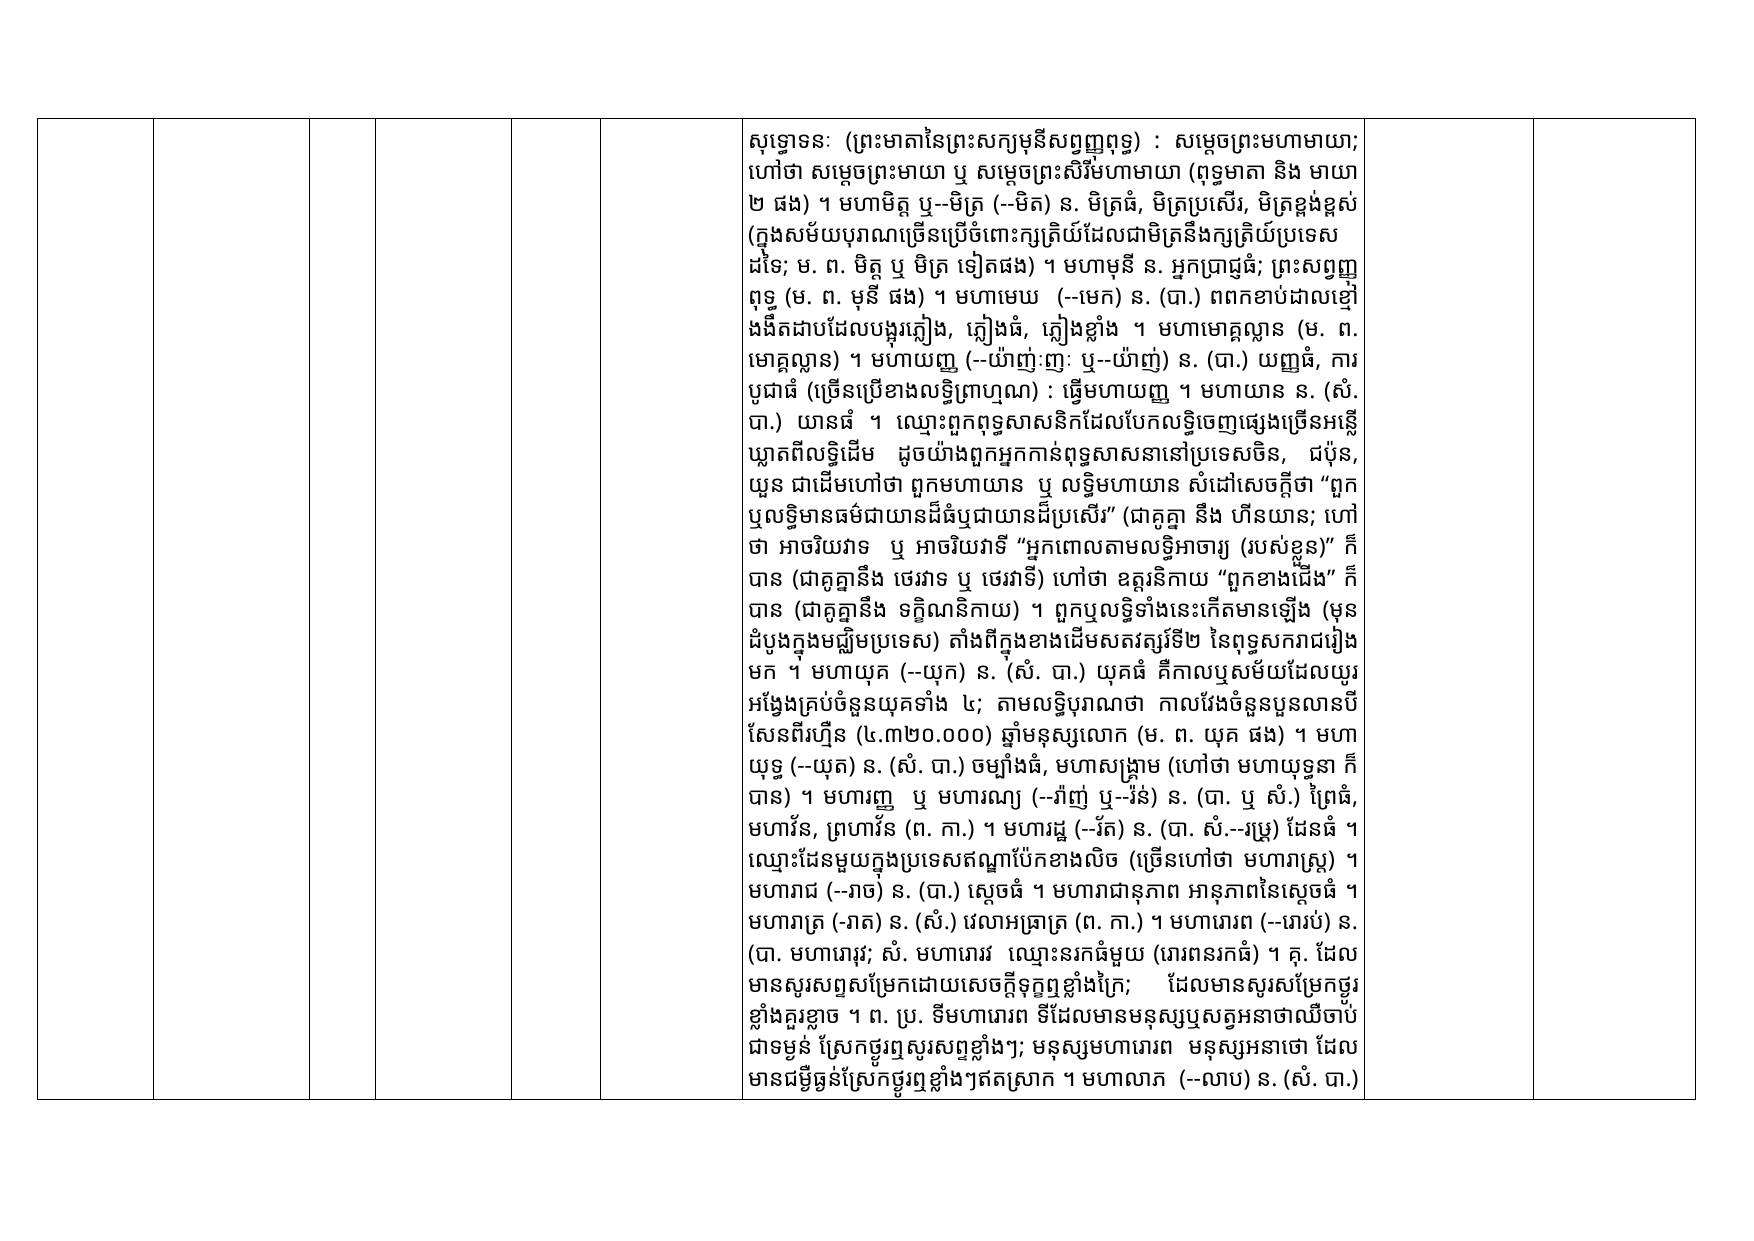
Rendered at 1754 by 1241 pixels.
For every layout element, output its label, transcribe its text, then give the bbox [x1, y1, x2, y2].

table_cell មហា​ត្ម័ន មហា​ត្រកូល មហា​ថេរ មហា​ទក្សា មហា​ទាន មហា​ទុក្ខ មហា​ទុរគត មហា​ទុរភិក្ស មហា​ទេព មហា​ទ្វីប មហា​ធានី មហា​នគរ មហា​នទី មហា​នរក មហា​នាគ មហា​និកាយ មហានុភាព មហា​បណ្ឌិត មហា​ព្រឹថពី មហា​ផល មហា​ពន មហា​ពិធី មហា​ពេទ្យ មហា​ពោធិ មហា​ពោធិ​ស្ថាន មហា​ព្រហ្ម មហា​ព្រហ្ម​មុនី មហា​ភិនិស្រ្កម មហា​ភូត មហា​មគ្គ មហា​មន្រ្តី មហា​មាត្រ មហា​មាយា មហា​មិត្ត មហា​មុនី មហា​មេឃ មហា​មោគ្គល្លាន មហា​យញ្ញ មហា​យាន មហា​យុគ មហា​យុទ្ធ មហា​រញ្ញ មហា​រដ្ឋ មហា​រាជ មហា​រាជានុភាព មហា​រាត្រ មហា​រោរព មហា​លាភ មហា​វគ្គ មហា​វ័ន មហា​វិថី មហា​វិទ្យាល័យ មហា​វិមល​ធម្ម មហា​វិហារ មហា​វីរិយៈ មហា​សករាជ មហា​សក្ការៈ មហា​សង្ក្រាន្ត មហា​សង្គ្រាម មហា​សង្ឃ​រាជ មហា​សត្ត មហា​សត្រូវ មហា​សន្និបាត មហា​សមាគម មហា​សមុទ្ទ មហា​សម្មត​រាជ មហា​សារីបុត្ត មហា​សាល មហា​សាលា មហាសាវក មហា​សេដ្ឋី មហា​សេវ័ក មហា​ស្រណុក មហា​អមាត្យ មហា​អវីចី មហា​ឥសី មហា​ឧបរាជ មហា​ឫសី មហា​ថេរ មហា​ទាន មហា​មុនី មហា​រាជ មហា​វ័ន មហា​សាលា មហា​កច្ចាយនៈ មហា​ករុណា មហា​កវី មហា​កាព្យ មហា​កោលាហល មហា​ក្សត្រ មហា​ក្សត្រាធិ​រាជ មហា​ក្សត្រិយ៍ មហា​ក្សត្រិយ​វង្ស​ មហា​គាម​ភោជក មហា​គ្រាម មហា​ចក្រពត្តិ មហា​ចោរ មហា​ជន មហា​ជាតក៍ [1534, 119, 1695, 1098]
table_cell [154, 119, 309, 1098]
table_cell [512, 119, 600, 1098]
table_cell [601, 119, 742, 1098]
table_cell [310, 119, 375, 1098]
table_cell [376, 119, 511, 1098]
table_cell [1365, 119, 1533, 1098]
table_cell [38, 119, 153, 1098]
table_cell (មហត៑, មហន៑្ត; មហន្ត > មហា) ធំ; ច្រើន; ប្រសើរ; សម្បើម; ខ្លាំង...។ គុណ​នាម​នេះ​សម្រាប់​ប្រើ​ជា​បទ​សមាស​រៀង​ជា​ខាង​ដើម​នៃ​សព្ទ​ដទៃ, ប្រើ​បាន​ជា​អនេក​រាប់​ពុំ​អស់, ដូច​ជា : មហា​ថេរ ព្រះ​ថេរៈ​ធំ; មហា​ទាន ទាន​ធំ; មហា​មុនី អ្នក​ប្រាជ្ញ​ធំ; មហា​រាជ ស្ដេច​ធំ; មហា​វ័ន ព្រៃ​ធំ; មហា​សាលា សាលា​ធំ​ជាដើម ។ សូម្បី​ភាសា​ខ្មែរ​ក៏​អាច​ប្រើ​សព្ទ មហា នេះ​ផ្សំ​ចូល​ជា​បទ​សមាស​បាន​ខ្លះ (តាម​ទម្លាប់​ប្រើ), ដូច​ជា : មហា​កម្ជិល ខ្ជិល​ធំ, ដែល​ខ្ជិល​ខ្លាំង; មហា​ក្រ ដែល​ក្រ​ខ្លាំង, ដែល​ក្រ​ក្រៃ​ពេក; មហា​ខូច ខូច​ធំ, ដែល​ខូច​បណ្ដាច់; មហា​គំរក់ គំរក់​បំផុត: មហា​ទូលាយ ទូលាយ​ពន់​ពេក; មហា​ប្រសើរ; ប្រសើរ​ក្រៃ​ពេក; មហា​ព្រើល ព្រើល​ធំ, ព្រើល​ខ្លាំង; មហា​រពឹស របឹស​ណាស់; មហា​លំបាក លំបាក​ខ្លាំង; មហា​ល្មោភ ល្មោភ​ក្រៃ​ពេក, ល្មោភ​ខ្លាំង; មហា​កំណត់ អំណត់​ខ្លាំង, ដែល​អត់​ឃ្លាន​ខ្លាំង​ណាស់ ឬ​ដែល​ប៉ិន​អត់​ទ្រាំ​ពេក; មហា​អំណាច អំណាច​ធំ, ដែល​មាន​អំណាច​ច្រើន​ជាដើម (ពាក្យ​ក្រៅ​ពី​នេះ​ដែល​ភ្ជាប់ មហា នៅ​ខាង​ដើម​ទាំង​ប៉ុន្មាន​ដូច​មាន​ត​រៀង​តាម​លំដាប់​អក្សរ​ទៅ) ។ មហា​កច្ចាយនៈ (មៈហា​ក័ចចាយ៉ៈន៉ៈ) ន. (បា.) នាម​ព្រះ​មហា​ថេរ​មួយ​អង្គ​ក្នុង​ពុទ្ធ​សម័យ (រាប់​ចូល​ក្នុង​ពួក​អសីតិ​មហា​សាវ័ក, ព្រះ​សម្មាសម្ពុទ្ធ​ទ្រង់​លើក​សរសើរ​ថា ជា​អ្នក​ប៉ិន​ប្រសប់​ខាង​ការ​សម្ដែង​សេចក្ដី​សង្ខេប​ឲ្យ​ពិស្ដារ​ទូលាយ​បាន) ។ មាន​ព្រះ​មហា​ថេរ​មួយ​អង្គ​ផ្សេង​ទៀត​មាន​នាម​ថា មហា​កច្ចាយនៈ ដែរ កើត​នៅ​ក្នុង​ក្រុង មថុរា រដ្ឋ​សុរសេន (ប្រទេស​ឥណ្ឌា​ខាង​ត្បូង ដែល​ហៅ​ថា រដ្ឋ​អវន្តិ ក្នុង​សម័យ​បុរាណ) ព្រះ​មហា​កច្ចាយនត្ថេរ​អង្គ​នេះ​បាន​តែង​វេយ្យាករណ៍​ជា​ភាសា​បាលី​មួយ​គម្ពីរ​ឈ្មោះ មូល​កច្ចាយន ព្រម​ទាំង​មេ​សូត្រ​ជា​គោល​ផង​ហៅ​ថា កច្ចាយន​សូត្រ ក្នុង​ពុទ្ធ​សតវត្សរ៍​ទី​១១ គ្រិស្ត​សតវត្សរ៍​ទី​៦, ជា​វេយ្យាករណ៍​បាលី​ចាស់​ជាង​វេយ្យាករណ៍​បាលី​ឯ​ទៀត, សម្រាប់​ឲ្យ​កុលបុត្រ​រៀន​សូត្រ​រហូត​មក​ដល់​សម័យ​យើង​សព្វ​ថ្ងៃ​នេះ ។ មហា​ករុណា (--កៈ--) ន. (សំ. បា.) សេចក្ដី​អាណិត​ធំ​ឬ​ច្រើន​គឺ​អាណិត​ចំពោះ​សព្វ​សត្វ​មិន​រើស​មុខ ចង់​ឲ្យ​រួច​ចាក​ទុក្ខ​ភ័យ​ទាំងអស់​គ្នា (ករុណា​របស់​ព្រះ​សព្វញ្ញុពុទ្ធ) ។ មហា​កវី (--កៈវ៉ី) ន. (សំ. បា.--កវិ) អ្នក​ប្រាជ្ញ​ធំ, អ្នក​ប្រាជ្ញ​ធំ​ខាង​ការ​តែង​កាព្យ​ ។ មហា​កាព្យ (--កាប) ន. (បា.; សំ.--កាវ្យ ឬ--កាព្យ ក៏​មាន​ខ្លះ) កាព្យ​ធំ គឺ​កាព្យ​ដែល​មាន​ដំណើរ​សេចក្ដី​ពិស្ដារ​វែង ។ មហា​កោលាហល (--កោល៉ាហល់) ន. (សំ. បា.) កោលាហល​ធំ គឺ​សូរ​សព្ទ​គឹកកង​រំពង​ខ្លាំង, ការ​ផ្អើល​ជ្រួល​ជ្រើម​បញ្ចេញ​សូរ​សព្ទ​កង​រំពង​ខ្លាំង ។ មហា​ក្សត្រ (--ក្ស័ត) ន. (សំ.) ក្សត្រ​ធំ, ក្សត្រិយ៍​ប្រសើរ; បើ​ស្ត្រី​ជា មហា​ក្សត្រី ឬ មហា​ក្សត្រិយានី ។ មហា​ក្សត្រាធិរាជ ព្រះ​រាជា​ដែល​ក្រៃលែង​ជាង​ពួក​មហា​ក្សត្រ​ឬ​ស្ដេច​ដែល​ជា​ចម្បង​ក្នុង​ពួក​មហា​ក្សត្រ ។ មហា​ក្សត្រិយ៍ (-ក្ស័ត) ន. (សំ.--ក្សត្រិយ; បា. ខត្តិយ) ដូច​គ្នា​នឹង មហា​ក្សត្រ ដែរ ។ មហា​ក្សត្រិយ​វង្ស ឬ--ខត្តិយ​វង្ស វង្ស​មហា​ក្សត្រិយ៍; ដែល​ជា​ពូជ​ពង្ស​នៃ​មហា​ក្សត្រិយ៍ (ច្រើន​ប្រើ​ជា​គោរម្យ​ព្រះ​នាម​នៃ​ក្សត្រិយ៍​ទ្រង់​រាជ្យ) ។ មហា​គាម​ភោជក (--គាមៈភោជៈកៈ ឬ--ជក់) ន. (បា.) អភិបាល​ស្រុក; ហៅ​ជា សំ. ថា មហា​គ្រាម​ភោជក ក៏​បាន (ម. ព. គាម​ភោជក និង គ្រាម​ភោជក ផង) ។ មហា​គ្រាម ន. (សំ.; បា. --គាម) ស្រុក​ធំ ។ មហា​ចក្រពត្តិ (--ច័កក្រៈព័ត) ន. (សំ.--ចក្រវរ្តិន៑; បា. ចក្កវត្តិ) ស្ដេច​ចក្រពត្តិ​ធំ; ហៅ​ថា មហា​ចក្រពត្តិ​រាជ ឬ​ហៅខ្លី​ត្រឹមតែ មហា​ចក្រ ក៏​មាន, គេ​ច្រើន​និយាយ​ថា សម្បត្តិ​មហា​ចក្រ (ម. ព. ចក្រពត្តិ ផង) ។ មហា​ចោរ (--ចោ) ន. (បា.; សំ.--ចៅរ) ចោរ​ធំ ។ មហា​ជន (--ជន់) ន. (បា.) ជន​ច្រើន, ពួក​មនុស្ស​ច្រើន, ប្រជាជន ។ មហា​ជាតក៍ (--ជាត) ន. (សំ. បា.--ជាតក) ជាតក​ធំ; ឈ្មោះ​គម្ពីរ​ជាតក​មួយ​ខាង​ពុទ្ធ​សាសនា​សម្ដែង​រឿងរ៉ាវ​ព្រះ​វេស្សន្តរ...; ពួក​ពុទ្ធ​សាសនិក​ជន​រាប់​អាន​ណាស់, ច្រើន​និមន្ត​ភិក្ខុ​សាមណេរ​ទេស្នា តាម​កាល​រដូវ​រៀងរាល់​ឆ្នាំ​មិន​សូវ​ដែល​ខាន (ហៅ​ថា មហា​ជាតិ ឬ មហា​វេស្សន្តរ​ជាតក ក៏​បាន) ។ មហា​ត្ម័ន ឬ មហា​ត្មា ន. (សំ. មហាត្មន៑ < មហត៑ + អាត្មន៑; បា. មហាត្ត < មហន្ត + អត្ត ) ចិត្ត​ដ៏​ប្រសើរ, ចិត្ត​ទូលាយ, ចិត្ត​ឱបអរ​សាទរ ។ អ្នក​ដែល​មាន​ចិត្ត​ជា​បុណ្យ, ដែល​មាន​ចិត្ត​ឱបអរ​សាទរ​ក្នុង​ដំណើរ​ចង់​ឲ្យ​អ្នក​ទាំងពួង​បាន​សេចក្ដី​សុខ (អ្នក​ប្រាជ្ញ​ខាង​ផ្លូវ​ទូន្មាន​ចិត្ត, ហាត់​ចិត្ត; ច្រើន​ហៅ​សំដៅ​មហា​ឫសី, យោគី ឬ​ព្រះ​អរហន្ត) ។ មហា​ត្រកូល ន. (បា. មហា​កុល) ត្រកូល​ធំ, ពូជ​វង្ស​ខ្ពង់ខ្ពស់ (ម. ព. ត្រកូល ផង) ។ មហា​ថេរ (ថេរ៉ៈ ឬ --ថែ) ន. (បា.) ថេរៈ​ធំ, ព្រះ​ថេរៈ​ធំ; បើ​ភិក្ខុនី​ជា​មហា​ថេរី “ថេរី​ធំ” (ម. ព. ថេរៈ ន.) ។ មហា​ទក្សា ឈ្មោះ​ក្បួន​ហោរ​មួយ​បែប និយាយ​ពី​ថ្ងៃ​កំណើត​មនុស្ស​ជាដើម ។ មហា​ទាន ន. (បា.) ទាន​ធំ (អំណោយ​ធំ) : ព្រះ​វេស្សន្តរ​ទ្រង់​បាន​បំពេញ​មហា​ទាន​ធំ​ៗ​ជា​អស្ចារ្យ ។ មហា​ទុក្ខ (--ទុក) ន. (បា.) ទុក្ខ​ធំ, ទុក្ខ​ខ្លាំង ។ មហា​ទុរគត ឬ--ទុគ៌ត ន. អ្នក​ដែល​ក្រីក្រ​លំបាក​ខ្លាំង​ (ម. ព. ទុគ្គត, ទុរគត, ទុគ៌ត ទៀត​ផង) ។ មហា​ទុរភិក្ស ឬ--ទុរ្ភិក្ស ន. ដំណើរ​អត់​ឃ្លាន​ខ្លាំង, គ្រា​អំណត់​ខ្លាំង (ម. ព. ទុព្ភិក្ខ, ទុរភិក្ស, ទុរ្ភិក្ស ទៀត​ផង) ។ មហា​ទេព (--ទេប) ន. ឋានន្តរ​មន្ត្រី​ទី​ចាងហ្វាង​ឆ្វេង​ក្រុម​ព្រះ​រាជ​មន្ទីរ (រឿន​ហ្លួង) ក្នុង​ព្រះ​បរម​រាជ​វាំង​នៃ​កម្ពុជ​រដ្ឋ : ឧកញ៉ា​មហា​ទេព (ជា​គូ​គ្នា​នឹង ឧកញ៉ា​មហា​មន្ត្រី; ម. ព. ទេព ផង) ។ មហា​ទ្វីប ន. ទ្វីប​ធំ; តាម​លទ្ធិ​ពុទ្ធ​សាសនា​ថា​មាហា​ទ្វីប​មាន ៤ គឺ​បុព្វ​វិទេហៈ ឬ បូព៌​វិទេហ​ទ្វីប, ជម្ពូ​ទ្វីប, អបរ​គោយានទ្វីប​, ឧត្តរ​កុរុទ្វីប; តាម​លទ្ធិ​បុរាណ​ប្រាប់​ចំនួន​និង​ឈ្មោះ​ផ្សេង​ៗ​គ្នា ខុស​ពី​បែប​នេះ​ក៏​មាន; តាម​លទ្ធិ​សព្វ​ថ្ងៃ​នេះ​ថា មហា​ទ្វីប​ចាស់ គឺ​ទ្វីប​ដែល​គេ​ស្គាល់​ជាក់​មក​យូរ​ហើយ​មាន ៣ គឺ ទ្វីប​អាស៊ី,. ទ្វីប​អឺរុប, ទ្វីប​អាហ្រិ្វគ; មហា​ទ្វីប​ថ្មី​គឺ​ទ្វីប​ដែល​គេ​ទើប​នឹង​ស្គាល់​ក្នុង​សម័យ​ខាង​ក្រោយ​មក​មាន ២ ទៀត​គឺ ទ្វីប​អាមេរិគ, ទ្វីប​អូស្យានី; រួម​មហា​ទ្វីប​ទាំង​ចាស់​ទាំង​ថ្មី​ជា ៥ ហៅ​ថា មហា​ទ្វីប​ប្រាំ​ភាគ (ម. ព. ទ្វីប ផង) ។ មហា​ធានី ន. ក្រុង​ធំ, មហា​នគរ (ម. ព. ធានី ផង) ។ មហា​នគរ ន. នគរ​ធំ, ក្រុង​ធំ ។ នគរ​ធំ ក្នុង​ខែត្រ​សៀមរាប (ម. ព. នគរ, នគរ​ធំ, ផង) ។ មហា​នទី ន. ស្ទឹង​ធំ, ទន្លេ​ធំ (ម. ព. នទី ផង) ។ មហា​នរក ន. នរក​ធំ (ម.ព. នរក ផង) ។ មហា​នាគ ន. នាគ​ធំ; ដំរី​ធំ... ។ លោក​អ្នក​ប្រសើរ​បំផុត (ព្រះ​សព្វញ្ញុពុទ្ធ); ព្រះ​បច្ចេក​ពុទ្ធ); ព្រះ​អរហន្ត... (ម. ព. នាគ ផង) ។ មហា​និកាយ ន. ឈ្មោះ​ពួក​បព្វជិត​ពុទ្ធ​សាសនិក​ក្នុង​ប្រទេស​សៀម លាវ ខ្មែរ សម័យ​សព្វ​ថ្ងៃ​នេះ, ជា​ពីរ​ឬ​ជា​គូ​នឹង ធម្មយុត្តិក​និកាយ (ឈ្មោះ​និកាយ​ទាំង ២ នេះ​កើត​មាន​ឡើង​ជា​ដំបូង​នៅ​ប្រទេស​សៀម ក្នុង​សតវត្ស​ទី ២៤ នៃ​ពុទ្ធ​សករាជ (ម. ព. និកាយ ផង) ។ មហានុភាព (--ភាប) ន. អានុភាព​ធំ, អំណាច​ខ្លាំង, មហា​អំណាច (ម. ព. អានុភាព ផង) ។ មហា​បណ្ឌិត ន. អ្នក​ប្រាជ្ញ​ធំ (ម. ព. បណ្ឌិត ផង) ។ មហា​ព្រឹថពី ន. ផែន​ដី​ធំ គឺ​ផ្ទៃ​ផែន​ដី​ទាំងមូល (ម. ព. ប្រឹថពី ផង) ។ មហា​ផល (--ផល់) ន. ផ្លែ​ធំ​ៗ; សំដៅ​យក​ផ្លែ​ធំ​ៗ​ទាំងពួង មាន​ផ្លែ​ដូង, ត្រឡាច, ឪឡឹក ជាដើម (ម. ព. ផល ផង) ។ មហា​ពន (--ពន់) ន. ព្រៃ​ធំ (ដូច​គ្នា​នឹង មហា​វ័ន ដែរ) ឈ្មោះ​កណ្ឌ​ទី ៧ នៃ​គម្ពីរ​មហា​ជាតក៍ : កណ្ឌ​មហា​ពន (ព. ពុ.) ។ មហា​ពិធី ន. ពិធី​ធំ គឺ​របៀប​ដែល​រៀប​ជា​ពិធី​បុណ្យ​ឬ​ក្បួន​ហែ​យ៉ាង​ធំ (ម. ព. ពិធី ផង) ។ មហា​ពេទ្យ (-ពែត) ន. ពេទ្យ​ធំ, គ្រូ​ពេទ្យ​ធំ (ម. ព. ពេទ្យ​ផង) ។ មហា​ពោធិ ន. ដើម​ពោធិ៍​ដ៏​ប្រសើរ គឺ​ដើម​ពោធិ៍​ដែល​ព្រះ​សក្យមុនី​គោតម​ទ្រង់​គង់​ក្នុង​ម្លប់​ក៏​បាន​ត្រាស់​ជា​ព្រះ​ពុទ្ធ ។ មហា​ពោធិ​ស្ថាន ទី​ដែល​ព្រះ​ពុទ្ធ​ទ្រង់​បាន​ត្រាស់ ។ (ម. ព. ពោធិ និង ពោធិ៍ ផង) ។ មហា​ព្រហ្ម (--ព្រំ) ន. (បា.) ព្រហ្ម​ធំ ។ ឈ្មោះ​ឋាន​ព្រហ្ម​ជាន់​ទី ៣ ក្នុង​រូប​ព្រហ្ម ១៦ ជាន់ ។ មហា​ព្រហ្ម​មុនី (--ព្រំមៈ--) ន. ឋានន្តរ​សម្រាប់​បព្វជិត​ក្នុង​កម្ពុជ​រដ្ឋ ទី​រាជា​គណៈ​រឿនហ្លួង, មាន​នាទី​ជា​ភត្តុទ្ទេសក៍​និង​ការ​ប្រិតប្រៀប​រៀបចំ​ភិក្ខុ​សង្ឃ​ឲ្យ​មាន​សណ្ដាប់ធ្នាប់​ត្រឹមត្រូវ ក្នុង​ព្រះ​រាជ​និមន្តន៍​... (ជា​គូ​គ្នា​នឹង ព្រះ​មហា​វិមល​ធម្ម) ។ មហា​ភិនិស្ក្រម (--ភិនិស-ស្ក្រំ) ន. (សំ. មហត៑ ឬ មហន្ត៑ + អភិនិឞ្រ្កម ឬ--មណ; បា. មហាភិនិក្ខមន) ការ​ចេញ​ដើម្បី​គុណ​ដ៏​ធំ​ក្រៃលែង​គឺ​ការ​ចេញ​ទ្រង់​ព្រះ​ផ្នួស​នៃ​ព្រះ​មហា​សត្វ​ក្នុង​បច្ឆិម​ភព (ការ​ចេញ​បួស​ធ្វើ​ទុក្ករ​កិរិយា​ឲ្យ​បាន​ត្រាស់​ជា​ព្រះ​ពុទ្ធ) : មហា​ភិនិស្ក្រម​នៃ​ព្រះ​មហា​សត្វ; សរសេរ​ជា មហាភិនិស្ក្រមណ៍ ឬ មហាភិនេស្ក្រមណ៍ ក៏​បាន (ព. ពុ.) ។ មហា​ភូត ឬ--ភូតរូប (ម. ព. ភូត​រូប) ។ មហា​មគ្គ ឬ--មាគ៌ា (--ម័ក ឬ--មារគា) ន. ផ្លូវ​ធំ (ម. ព. មគ្គ និង មាគ៌ា ផង) ។ មហា​មន្ត្រី (--មន់ត្រី) ន. ឋានន្តរ​មន្ត្រី​ក្រុម​ព្រះ​រាជ​មន្ទីរ (រឿន​ហ្លួង) ជា​ចាងហ្វាង​ស្ដាំ : ឧកញ៉ា​មហា​មន្ត្រី; ជា​គូ​គ្នា​នឹង​ឧកញ៉ា​មហា​ទេព (ម. ព. មន្ត្រី ផង) ។ មហា​មាត្រ ឬ មហា​មាត្យ (--ម៉ាត) ន. (សំ.; បា. មហា​មត្ត) មន្ត្រី​មាន​ស័ក្តិ​ធំ, សេនាបតី; ហៅ​ថា រាជ​មហា​មាត្រ ក៏​មាន (ច្រើន​ប្រើ​តែ​ពី​ក្នុង​សម័យ​បុរាណ, សម័យ​សព្វ​ថ្ងៃ​នេះ ជួន​កាល​ប្រើ​ជា​ឋានន្តរ​សម្រាប់​មន្ត្រី​សាមញ្ញ​ក៏​មាន) ។ មហា​មាយា ន. (បា.) ព្រះ​នាម​ព្រះ​អគ្គ​មហេសី​នៃ​ព្រះ​បាទ​សិរី​សុទ្ធោទនៈ (ព្រះ​មាតា​នៃ​ព្រះ​សក្យមុនី​សព្វញ្ញុពុទ្ធ) : សម្ដេច​ព្រះ​មហា​មាយា; ហៅ​ថា សម្ដេច​ព្រះ​មាយា ឬ សម្ដេច​ព្រះ​សិរី​មហា​មាយា (ពុទ្ធ​មាតា និង មាយា ២ ផង) ។ មហា​មិត្ត ឬ--មិត្រ (--មិត) ន. មិត្រ​ធំ, មិត្រ​ប្រសើរ, មិត្រ​ខ្ពង់ខ្ពស់ (ក្នុង​សម័យ​បុរាណ​ច្រើន​ប្រើ​ចំពោះ​ក្សត្រិយ៍​ដែល​ជា​មិត្រ​នឹង​ក្សត្រិយ៍​ប្រទេស​ដទៃ; ម. ព. មិត្ត ឬ មិត្រ ទៀត​ផង) ។ មហា​មុនី ន. អ្នក​ប្រាជ្ញ​ធំ; ព្រះ​សព្វញ្ញុពុទ្ធ (ម. ព. មុនី ផង) ។ មហា​មេឃ (--មេក) ន. (បា.) ពពក​ខាប់​ដាល​ខ្មៅ​ងងឹត​ដាប​ដែល​បង្អុរ​ភ្លៀង, ភ្លៀង​ធំ, ភ្លៀង​ខ្លាំង ។ មហា​មោគ្គល្លាន (ម. ព. មោគ្គល្លាន) ។ មហា​យញ្ញ (--យ៉ាញ់ៈញៈ ឬ--យ៉ាញ់) ន. (បា.) យញ្ញ​ធំ, ការ​បូជា​ធំ (ច្រើន​ប្រើ​ខាង​លទ្ធិ​ព្រាហ្មណ) : ធ្វើ​មហា​យញ្ញ ។ មហា​យាន ន. (សំ. បា.) យាន​ធំ ។ ឈ្មោះ​ពួក​ពុទ្ធ​សាសនិក​ដែល​បែក​លទ្ធិ​ចេញ​ផ្សេង​ច្រើន​អន្លើ​ឃ្លាត​ពី​លទ្ធិ​ដើម ដូច​យ៉ាង​ពួក​អ្នក​កាន់​ពុទ្ធ​សាសនា​នៅ​ប្រទេស​ចិន, ជប៉ុន, យួន ជាដើម​ហៅ​ថា ពួក​មហា​យាន ឬ លទ្ធិ​មហា​យាន សំដៅ​សេចក្ដី​ថា “ពួក​ឬ​លទ្ធិ​មាន​ធម៌​ជា​យាន​ដ៏​ធំ​ឬ​ជា​យាន​ដ៏​ប្រសើរ” (ជា​គូ​គ្នា នឹង ហីន​យាន; ហៅ​ថា អាចរិយ​វាទ ឬ អាចរិយ​វាទី “អ្នក​ពោល​តាម​លទ្ធិ​អាចារ្យ (របស់​ខ្លួន)” ក៏​បាន (ជា​គូ​គ្នា​នឹង ថេរ​វាទ ឬ ថេរ​វាទី) ហៅ​ថា ឧត្តរ​និកាយ “ពួក​ខាង​ជើង” ក៏​បាន (ជា​គូ​គ្នា​នឹង ទក្ខិណ​និកាយ) ។ ពួក​ឬ​លទ្ធិ​ទាំង​នេះ​កើត​មាន​ឡើង (មុន​ដំបូង​ក្នុង​មជ្ឈិម​ប្រទេស) តាំង​ពី​ក្នុង​ខាង​ដើម​សតវត្សរ៍​ទី២ នៃ​ពុទ្ធ​សករាជ​រៀង​មក ។ មហា​យុគ (--យុក) ន. (សំ. បា.) យុគ​ធំ គឺ​កាល​ឬ​សម័យ​ដែល​យូរ​អង្វែង​គ្រប់​ចំនួន​យុគ​ទាំង ៤; តាម​លទ្ធិ​បុរាណ​ថា កាល​វែង​ចំនួន​បួន​លាន​បី​សែន​ពីរ​ហ្មឺន (៤.៣២០.០០០) ឆ្នាំ​មនុស្ស​លោក (ម. ព. យុគ ផង) ។ មហា​យុទ្ធ (--យុត) ន. (សំ. បា.) ចម្បាំង​ធំ, មហា​សង្គ្រាម (ហៅ​ថា មហា​យុទ្ធនា ក៏​បាន) ។ មហា​រញ្ញ ឬ មហា​រណ្យ (--រ៉ាញ់ ឬ--រ៉ន់) ន. (បា. ឬ សំ.) ព្រៃ​ធំ, មហា​វ័ន, ព្រហា​វ័ន (ព. កា.) ។ មហា​រដ្ឋ (--រ័ត) ន. (បា. សំ.--រឞ្រ្ត) ដែន​ធំ ។ ឈ្មោះ​ដែន​មួយ​ក្នុង​ប្រទេស​ឥណ្ឌា​ប៉ែក​ខាង​លិច (ច្រើន​ហៅ​ថា មហា​រាស្ត្រ) ។ មហា​រាជ (--រាច) ន. (បា.) ស្ដេច​ធំ ។ មហា​រាជានុភាព អានុភាព​នៃ​ស្ដេច​ធំ ។ មហា​រាត្រ (-រាត) ន. (សំ.) វេលា​អធ្រាត្រ (ព. កា.) ។ មហា​រោរព (--រោរប់) ន. (បា. មហា​រោរុវ; សំ. មហា​រោរវ ឈ្មោះ​នរក​ធំ​មួយ (រោរព​នរក​ធំ) ។ គុ. ដែល​មាន​សូរ​សព្ទ​សម្រែក​ដោយ​សេចក្ដី​ទុក្ខ​ឮ​ខ្លាំង​ក្រៃ; ដែល​មាន​សូរ​សម្រែក​ថ្ងូរ​ខ្លាំង​គួរ​ខ្លាច ។ ព. ប្រ. ទី​មហា​រោរព ទី​ដែល​មាន​មនុស្ស​ឬ​សត្វ​អនាថា​ឈឺ​ចាប់​ជា​ទម្ងន់ ស្រែក​ថ្ងូរ​ឮ​សូរ​សព្ទ​ខ្លាំង​ៗ; មនុស្ស​មហា​រោរព មនុស្ស​អនាថោ ដែល​មាន​ជម្ងឺ​ធ្ងន់​ស្រែក​ថ្ងូរ​ឮ​ខ្លាំង​ៗ​ឥត​ស្រាក ។ មហា​លាភ (--លាប) ន. (សំ. បា.) លាភ​ធំ, ការ​បាន​ផល​យ៉ាង​ធំ ។ មហា​លោភ (លោប) ន. (សំ. បា.) លោភ​យ៉ាង​ធំ, លោភ​ខ្លាំង, សេចក្ដី​ជំពាក់​ចិត្ត​ខ្លាំង ។ គុ. ដែល​មាន​លោភ​ធំ, ដែល​មាន​សេចក្ដី​ជំពាក់​ចិត្ត​ខ្លាំង ។ មហា​វគ្គ (--វ័ក) ន. ឬ គុ. (បា.; សំ.--វគ៌) វគ្គ​ធំ, ដែល​មាន​វគ្គ​ធំ​ៗ ។ ឈ្មោះ​វិន័យ​បិដក​មួយ​គម្ពីរ​និយាយ​ខាង​វិន័យ​ពុទ្ធ​សាសនា មាន​សេចក្ដី​ជា​ពួក​ៗ​ដែល​ហៅ​ថា ខន្ធក​វិន័យ មាន ១០ ខន្ធកៈ ។ មហា​វ័ន ន. (សំ. បា.--វ័ន) ព្រៃ​ធំ ។ មហា​វិថី (សំ. បា. មហា​វិថិ; បារ. Boulevard ឬ boulevart) ផ្លូវ​ធំ​ៗ​ក្នុង​ទី​ក្រុង ។ មហា​វិទ្យាល័យ (--វិត-ទ្យាល៉ៃ) ន. (សំ.--វិទ្យា + អាលយ) កន្លែង​សម្រាប់​រៀន​វិជ្ជា​ជាន់​ខ្ពស់, សាលា​រៀន​ចំណេះ​ខ្ពស់ ។ មហា​វិមល​ធម្ម (--វិមៈលៈធ័ម ឬ​ត. ទ. ស្រ.--វិមល់លៈធ័ម) ន. ឋានន្តរ​សម្រាប់​បព្វជិត​ក្នុង​កម្ពុជ​រដ្ឋ ទី​រាជា​គណៈ​រឿនហ្លួង, មាន​មុខងារ​ជា​ភត្តុទ្ទេសក៍​ក្នុង​ព្រះ​រាជ​និមន្តន៍​និង​ការ​ប្រិតប្រៀប​ព្រះ​ភិក្ខុ​សង្ឃ​ឲ្យ​មាន​សណ្ដាប់ធ្នាប់​រៀបរយ : ព្រះ​មហា​វិមល​ធម្ម (ជា​គូ​គ្នា​នឹង ព្រះ​មហា​ព្រហ្ម​មុនី) ។ មហា​វិហារ (--វិហ៊ា) ន. (សំ. បា.) វត្ត​ធំ; កុដិ​ធំ ។ ខ្មែរ​ប្រើ​ពាក្យ​នេះ​សំដៅ​ចំពោះ​តែ​រោង​ឧបោសថ​ធំ​ៗ ក្នុង​វត្ត​នីមួយ​ៗ ។ មហា​វីរិយៈ (--វីរិយៈ) ន. (បា. វីរិយ; សំ.--វីយ៌) ព្យាយាម​ធំ, សេចក្ដី​ប្រឹងប្រែង​ខ្លាំង គឺ​ព្យាយាម​ធ្វើ​ពុំ​មាន​ឈប់...។ មហា​សករាជ (--សៈកៈរ៉ាច ឬ--ស័កក្រាច) ន. សករាជ​ធំ, កើត​មុន​ចុល្ល​សករាជ ៥៦០ ឆ្នាំ​ក្នុង​កាល​ពុទ្ធ​សករាជ ៦២១ (ប្រើ​អក្សរ​សង្ខេប ថា ម. ស.) ។ មហា​សក្ការៈ ន. សក្ការៈ​ធំ​ឬ​ច្រើន (ម. ព. សក្ការៈ ផង) ។ មហា​សង្ក្រាន្ត (--សង់ក្រាន) ន. សំបុត្រ​ប្រាប់​ដំណើរ​ចូល​ឆ្នាំ​ថ្មី ព្រម​ទាំង​ទំនាយ​ទឹក​ភ្លៀង​ជាដើម ក្នុង​ឆ្នាំ​នោះ​ផង, ប្រក្រតិទិន​ឬ​ប្រតិទិន (ម. ព. សង្ក្រាន្ត ផង) ។ មហា​សង្គ្រាម (--សង់គ្រាម) ន. ចម្បាំង​ធំ (ម. ព. សង្គ្រាម ផង) ។ មហា​សង្ឃ​រាជ (--សង់ឃៈរាច) ន. (បា. សំ. < មហា + សង្ឃ + រាជ “ស្ដេច​សង្ឃ​ធំ”) សមណ​ស័ក្តិ​ទី​សម្ដេច​ថ្នាក់​ខ្ពស់​បំផុត សម្រាប់​បព្វជិត​ក្នុង​កម្ពុជ​រដ្ឋ, បាន​ទទួល​សមណុត្តមាភិសេក មាន​នាទី​ជា​ស្ដេច​ខាង​សង្ឃ​ជា​ធំ​បំផុត​ជាង​បព្វជិត​ទាំងអស់​ក្នុង​ដែន​កម្ពុជា​ទាំង​មូល, អ្នក​ទាំងពួង​និយាយ​ស្ដី​ទៅ​រក​ត្រូវ​ប្រើ​ជា​រាជ​សព្ទ​ទាំងអស់ : សម្ដេច​ព្រះ​មហា​សង្ឃ​រាជ ទ្រង់​សោយ, ទ្រង់​ផ្ទំ ។ល។ (ក្នុង​កម្ពុជ​រដ្ឋ មិន​មាន​សមណ​ស័ក្ដិ​នេះ​រាល់​រាជ្យ​ក្សត្រិយ៍​ទេ, ចួន​កាល​ក៏​មាន​ត្រឹមតែ​ទី​ជា សង្ឃនាយក ប៉ុណ្ណោះ)។ មហា​សត្ត ឬ--សត្វ (--ស័ត) ន. (បា. ឬ សំ.) សត្វ​ប្រសើរ; ពាក្យ​សម្រាប់​ហៅ​ពោធិ​សត្វ​ដែល​កំពុង​បំពេញ​បារមី ជិត​នឹង​ដល់​កាល​កំណត់​បាន​ត្រាស់​ជា​ព្រះ​ពុទ្ធ (ព. ពុ.) ។ មហា​សត្រូវ ន. សត្រូវ​ធំ (ម. ព. សត្រូវ ផង) ។ មហា​សន្និបាត ន. ការ​ប្រជុំ​ធំ, មហា​សមាគម (ម. ព. សន្និបាត ផង) ។ មហា​សមាគម (--សៈម៉ាគំ) ន. ការ​មក​ជួប​ជុំ​គ្នា​ច្រើន, ការ​ប្រជុំ​គ្នា​យ៉ាង​ធំ (ម. ព. សមាគម ផង) ។ មហា​សមុទ្ទ ឬ--សមុទ្រ (--សៈម៉ុត) ន. (បា. ឬ សំ.) សមុទ្ទ​ធំ ។ មហា​សម្មត​រាជ (--ស័ម-ម៉ៈតៈរ៉ាច) ន. (បា.) ព្រះ​នាម​ប្រថម​ក្សត្រិយ៍​ក្នុង​ខាង​ដើម​នៃ​ភទ្រកល្ប​នេះ : ព្រះ​បាទ​មហា​សម្មត​រាជ (ម. ព. មនុ ផង) ។ មហា​សារីបុត្ត ឬ--បុត្រ (ម. ព. សារីបុត្ត) ។ មហា​សាល គុ. ឬ ន. (សំ. បា.) ដែល​មាន​ទ្រព្យ​ខ្លឹមសារ​ច្រើន; អ្នក​មាន​ទ្រព្យ​ច្រើន​លើសលន់...; ហៅ​តាម​ថ្នាក់​វណ្ណៈ ថា ខត្តិយ​មហា​សាល, ព្រាហ្មណ​មហា​សាល, គហបតិ​មហា​សាល ។ មហា​សាលា (--សាល៉ា) ន. (បា.) សាលា​ធំ ។ មហា​សាវក ឬ--វ័ក (--សាវ៉ាក់) ន. (បា.--សាវក; សំ.--ឝ្រាវក) សាវ័ក​ធំ គឺ​ព្រះ​មហា​ថេរ​ទាំងឡាយ ដែល​ជា​សិស្ស​សំខាន់​របស់​ព្រះ​សម្មាសម្ពុទ្ធ ក្នុង​ពុទ្ធ​សម័យ, មាន ៨០ អង្គ ហៅ​ថា អសីតិ​សាវក ឬ អសីតិ​មហា​សាវ័ក (ព. ពុ.) ។ មហា​សេដ្ឋី (--សេត-ឋី) ន. (បា.) សេដ្ឋី​ធំ (ម. ព. សេដ្ឋី ផង) ។ មហា​សេវ័ក ឬ--សេវកាមាត្យ (--សេវ៉ាក់ ឬ--សេវ៉ៈកា ម៉ាត) ន. សេវ័ក​ធំ​ឬ​សេវកាមាត្យ​ធំ ( ម. ព. សេវ័ក និង អមាត្យ ផង ) ។ មហា​ស្រណុក ន. ស្រណុក​ច្រើន គឺ​អ្នក​ដែល​រមែង​នៅ​ជា​សុខ​មិន​ប្រទះ​សេចក្ដី​នឿយ​ហត់; កិច្ចការ​ឬ​ដំណើរ​អ្វី​មួយ​ដែល​ងាយ​ដែល​ស្រួល​ជា​បំផុត ។ ឈ្មោះ​បូស​ឬ​ពិស​ដែល​ចាប់​កើត​ឡើង​​បណ្ដាល​ឲ្យ​តែ​ងងុយ​ដេក ។ មហា​អមាត្យ (--អៈម៉ាត) ន. អមាត្យ​ធំ, មន្ត្រី​ធំ (ម. ព. អមាត្យ ផង) ។ មហា​អវីចី (--អៈ--) ន. (បា.--អវីចី) ឈ្មោះ​នរក​អវីចី ឬ ធំ ។ មហា​ឥសី ឬ មហា​ឫសី ន. (បា. ឥសិ, មហិសិ; សំ. មហរ្សិ < មហា + ឫឞិ) ឥសី​ធំ, ឫសី​ប្រសើរ ។ មហា​ឧបរាជ (--ឧប៉ៈរ៉ាច) ន. ឋានន្តរ​ស័ក្តិ​សម្រាប់​ក្សត្រិយ៍​ទី​ឧបរាជ​ក្នុង​កម្ពុជ​រដ្ឋ : សម្ដេច​ព្រះ​មហា​ឧបរាជ (ម. ព. ឧបរាជ ផង) ។ មហា​ឫសី (ម. ព. មហា​ឥសី) ។ល។ [743, 119, 1364, 1098]
